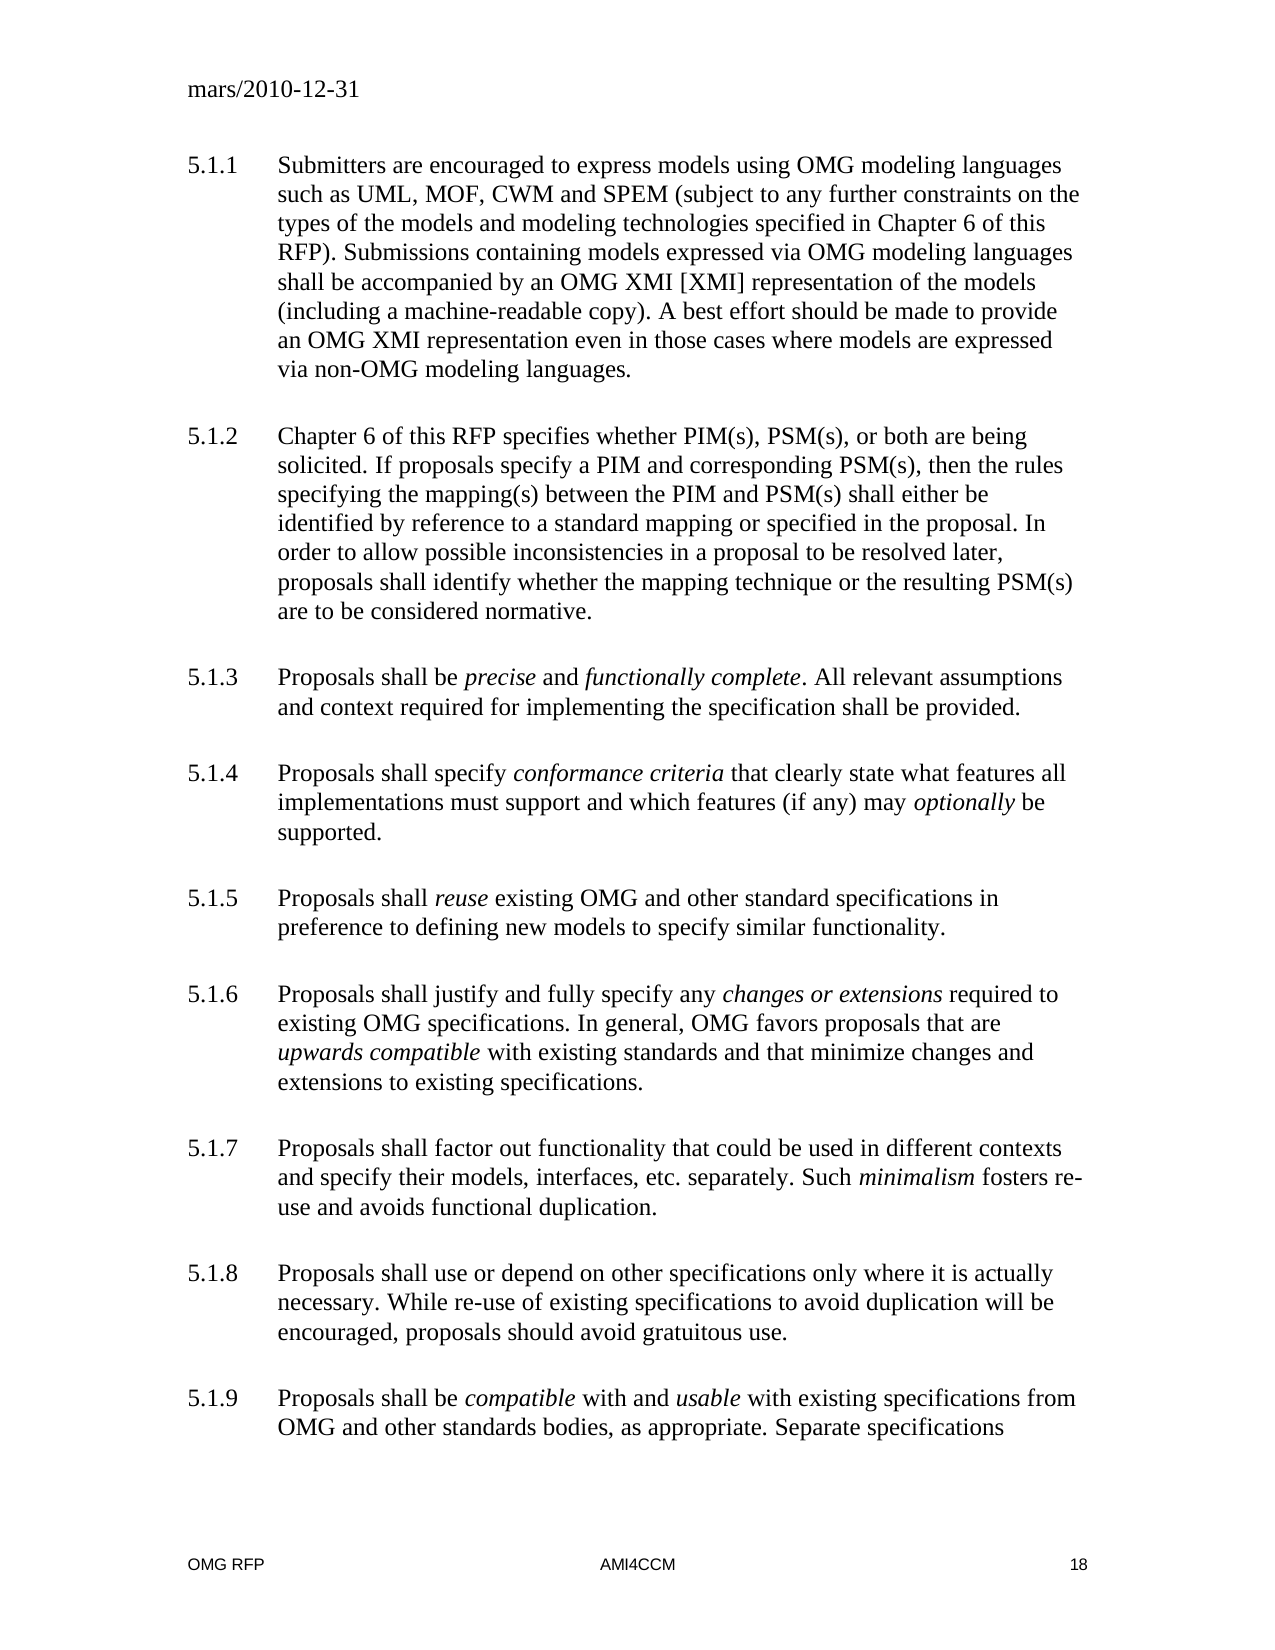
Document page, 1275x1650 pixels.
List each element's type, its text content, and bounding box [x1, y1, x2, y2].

subtitle Proposals shall justify and fully specify any changes or extensions required to existing OMG specifications. In general, OMG favors proposals that are upwards compatible with existing standards and that minimize changes and extensions to existing specifications. [187, 979, 1087, 1096]
subtitle Proposals shall be compatible with and usable with existing specifications from OMG and other standards bodies, as appropriate. Separate specifications [187, 1383, 1087, 1442]
subtitle Chapter 6 of this RFP specifies whether PIM(s), PSM(s), or both are being solicited. If proposals specify a PIM and corresponding PSM(s), then the rules specifying the mapping(s) between the PIM and PSM(s) shall either be identified by reference to a standard mapping or specified in the proposal. In order to allow possible inconsistencies in a proposal to be resolved later, proposals shall identify whether the mapping technique or the resulting PSM(s) are to be considered normative. [187, 421, 1087, 625]
subtitle Proposals shall be precise and functionally complete. All relevant assumptions and context required for implementing the specification shall be provided. [187, 662, 1087, 721]
subtitle Submitters are encouraged to express models using OMG modeling languages such as UML, MOF, CWM and SPEM (subject to any further constraints on the types of the models and modeling technologies specified in Chapter 6 of this RFP). Submissions containing models expressed via OMG modeling languages shall be accompanied by an OMG XMI [XMI] representation of the models (including a machine-readable copy). A best effort should be made to provide an OMG XMI representation even in those cases where models are expressed via non-OMG modeling languages. [187, 150, 1087, 383]
subtitle Proposals shall reuse existing OMG and other standard specifications in preference to defining new models to specify similar functionality. [187, 883, 1087, 942]
subtitle Proposals shall specify conformance criteria that clearly state what features all implementations must support and which features (if any) may optionally be supported. [187, 758, 1087, 846]
subtitle Proposals shall factor out functionality that could be used in different contexts and specify their models, interfaces, etc. separately. Such minimalism fosters re-use and avoids functional duplication. [187, 1133, 1087, 1221]
subtitle Proposals shall use or depend on other specifications only where it is actually necessary. While re-use of existing specifications to avoid duplication will be encouraged, proposals should avoid gratuitous use. [187, 1258, 1087, 1346]
